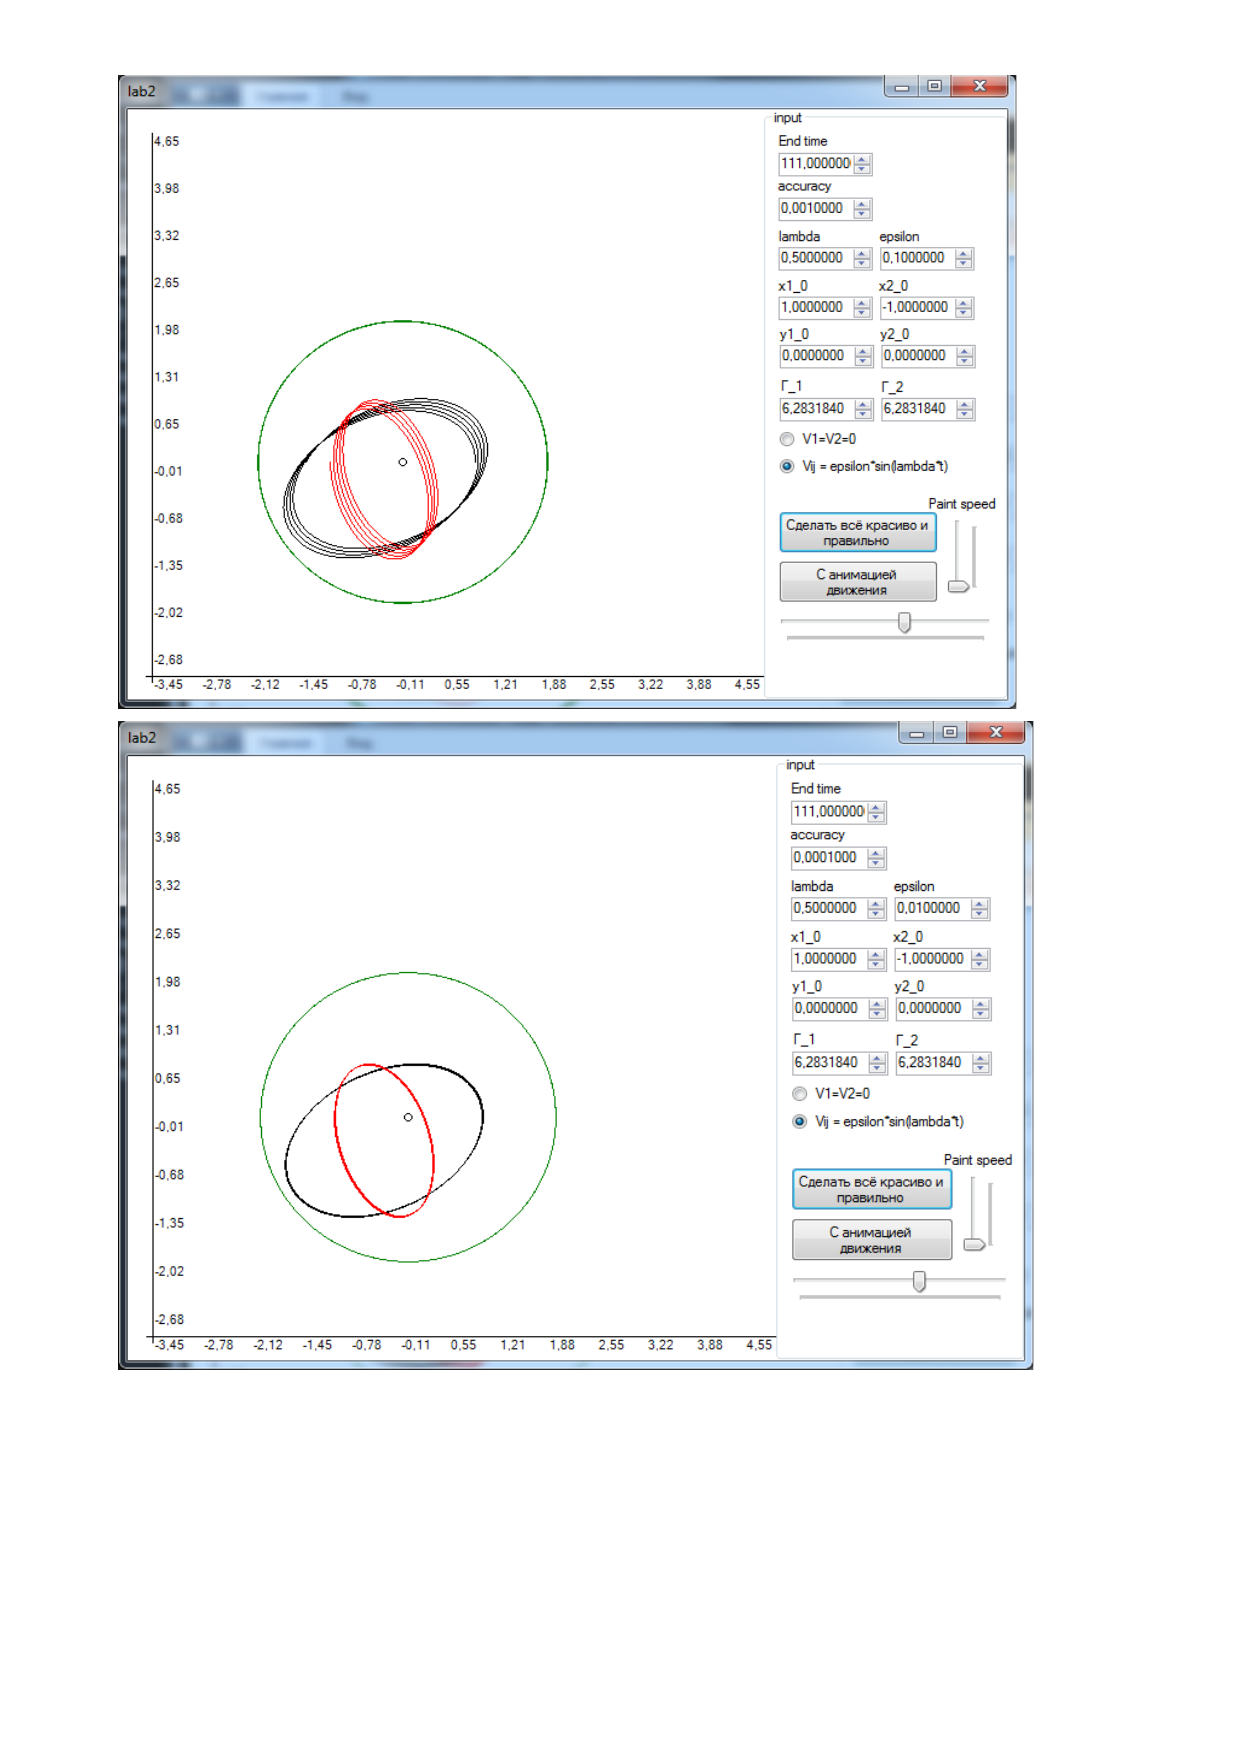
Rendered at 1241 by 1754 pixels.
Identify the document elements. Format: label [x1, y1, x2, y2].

picture [118, 721, 1034, 1370]
picture [118, 75, 1017, 709]
